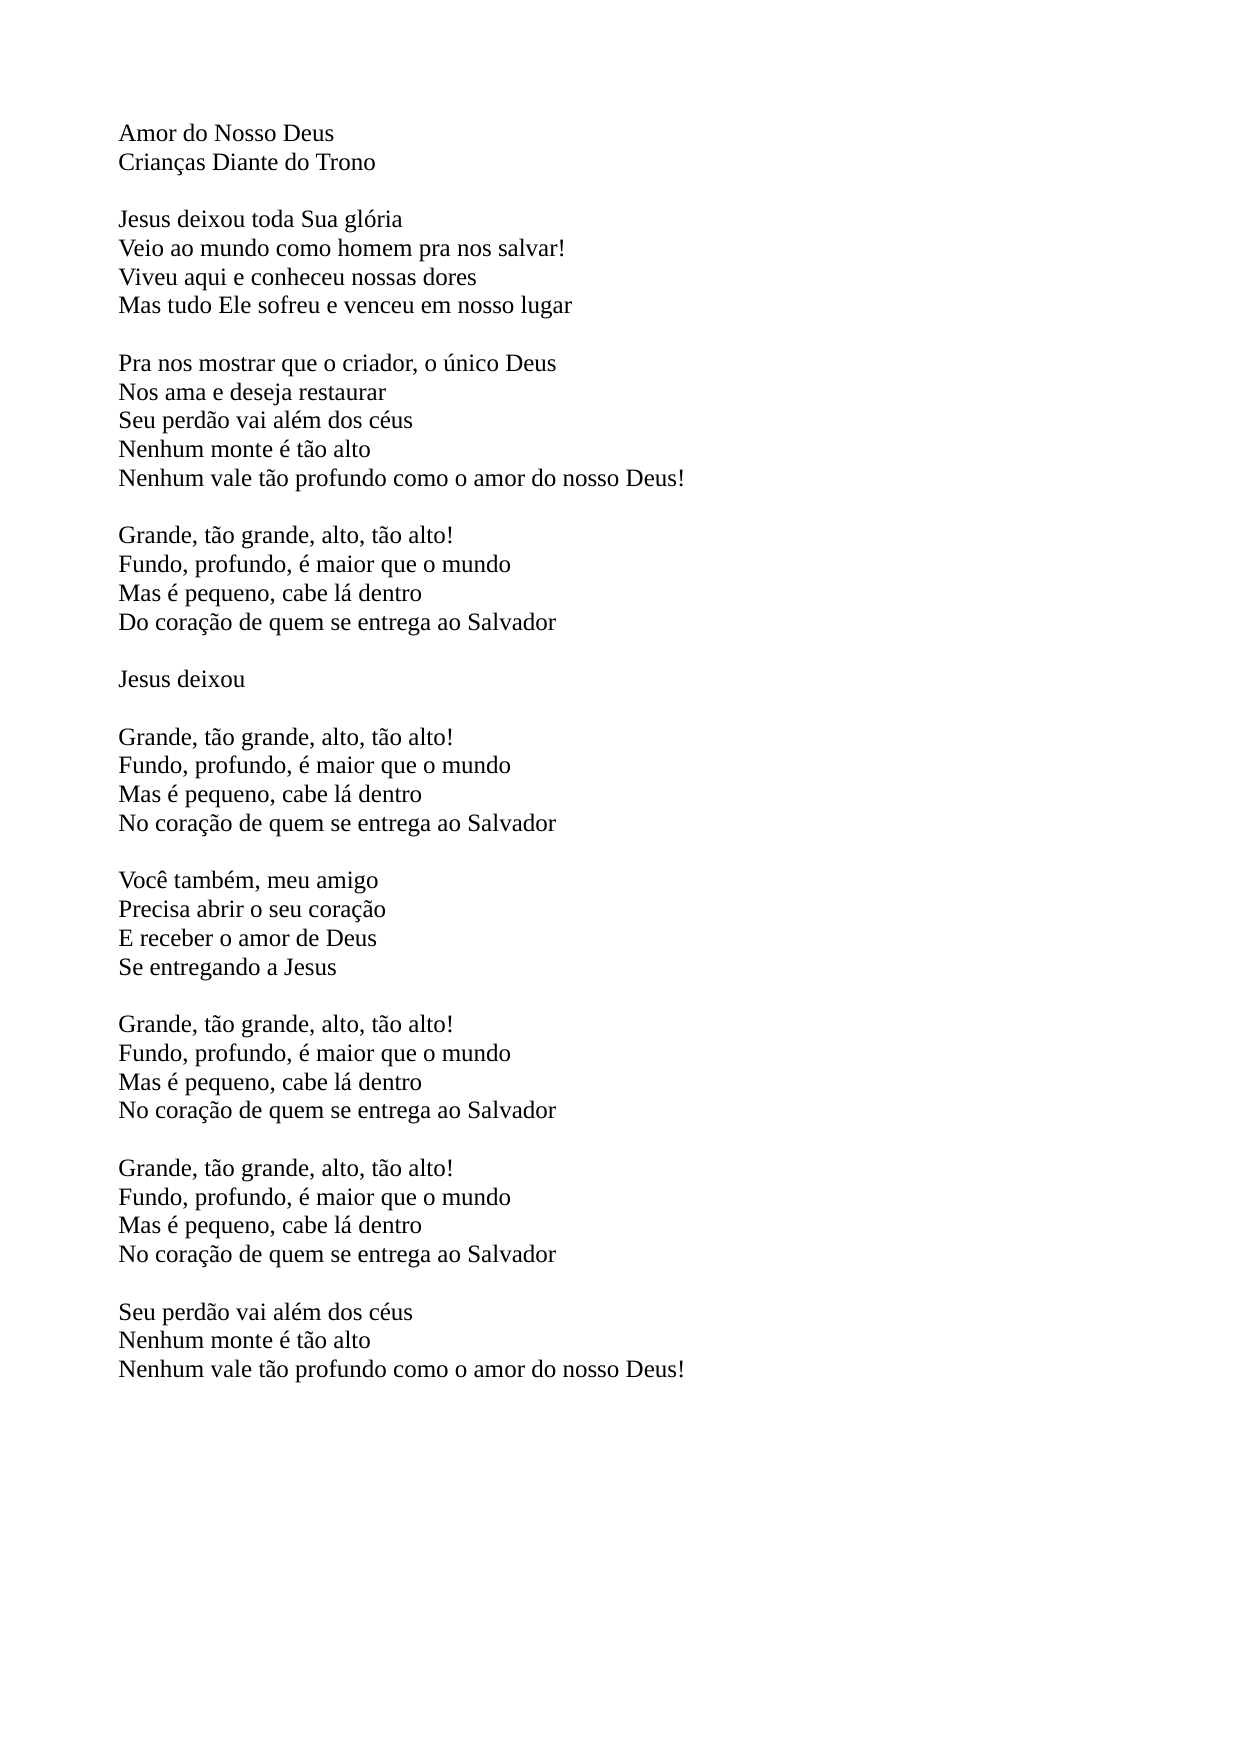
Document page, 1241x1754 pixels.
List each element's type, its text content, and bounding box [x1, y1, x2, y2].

text Jesus deixou toda Sua glória [118, 204, 1122, 233]
text Viveu aqui e conheceu nossas dores [118, 262, 1122, 291]
text Você também, meu amigo [118, 866, 1122, 894]
text No coração de quem se entrega ao Salvador [118, 1239, 1122, 1268]
text Se entregando a Jesus [118, 952, 1122, 981]
text E receber o amor de Deus [118, 923, 1122, 952]
text Nenhum vale tão profundo como o amor do nosso Deus! [118, 463, 1122, 492]
text Nos ama e deseja restaurar [118, 377, 1122, 406]
text Seu perdão vai além dos céus [118, 1297, 1122, 1326]
text Mas é pequeno, cabe lá dentro [118, 578, 1122, 607]
text Fundo, profundo, é maior que o mundo [118, 1038, 1122, 1067]
text Fundo, profundo, é maior que o mundo [118, 1182, 1122, 1211]
text Pra nos mostrar que o criador, o único Deus [118, 348, 1122, 377]
text Grande, tão grande, alto, tão alto! [118, 722, 1122, 751]
text Jesus deixou [118, 664, 1122, 693]
text Grande, tão grande, alto, tão alto! [118, 1153, 1122, 1182]
text Fundo, profundo, é maior que o mundo [118, 549, 1122, 578]
text Crianças Diante do Trono [118, 147, 1122, 176]
text Mas tudo Ele sofreu e venceu em nosso lugar [118, 291, 1122, 319]
text Grande, tão grande, alto, tão alto! [118, 1009, 1122, 1038]
text Mas é pequeno, cabe lá dentro [118, 1067, 1122, 1096]
text Do coração de quem se entrega ao Salvador [118, 607, 1122, 636]
text Amor do Nosso Deus [118, 118, 1122, 147]
text Seu perdão vai além dos céus [118, 406, 1122, 434]
text Nenhum monte é tão alto [118, 1326, 1122, 1354]
text Precisa abrir o seu coração [118, 894, 1122, 923]
text Mas é pequeno, cabe lá dentro [118, 1211, 1122, 1239]
text No coração de quem se entrega ao Salvador [118, 1096, 1122, 1124]
text Mas é pequeno, cabe lá dentro [118, 779, 1122, 808]
text No coração de quem se entrega ao Salvador [118, 808, 1122, 837]
text Grande, tão grande, alto, tão alto! [118, 521, 1122, 549]
text Fundo, profundo, é maior que o mundo [118, 751, 1122, 779]
text Nenhum vale tão profundo como o amor do nosso Deus! [118, 1354, 1122, 1383]
text Veio ao mundo como homem pra nos salvar! [118, 233, 1122, 262]
text Nenhum monte é tão alto [118, 434, 1122, 463]
